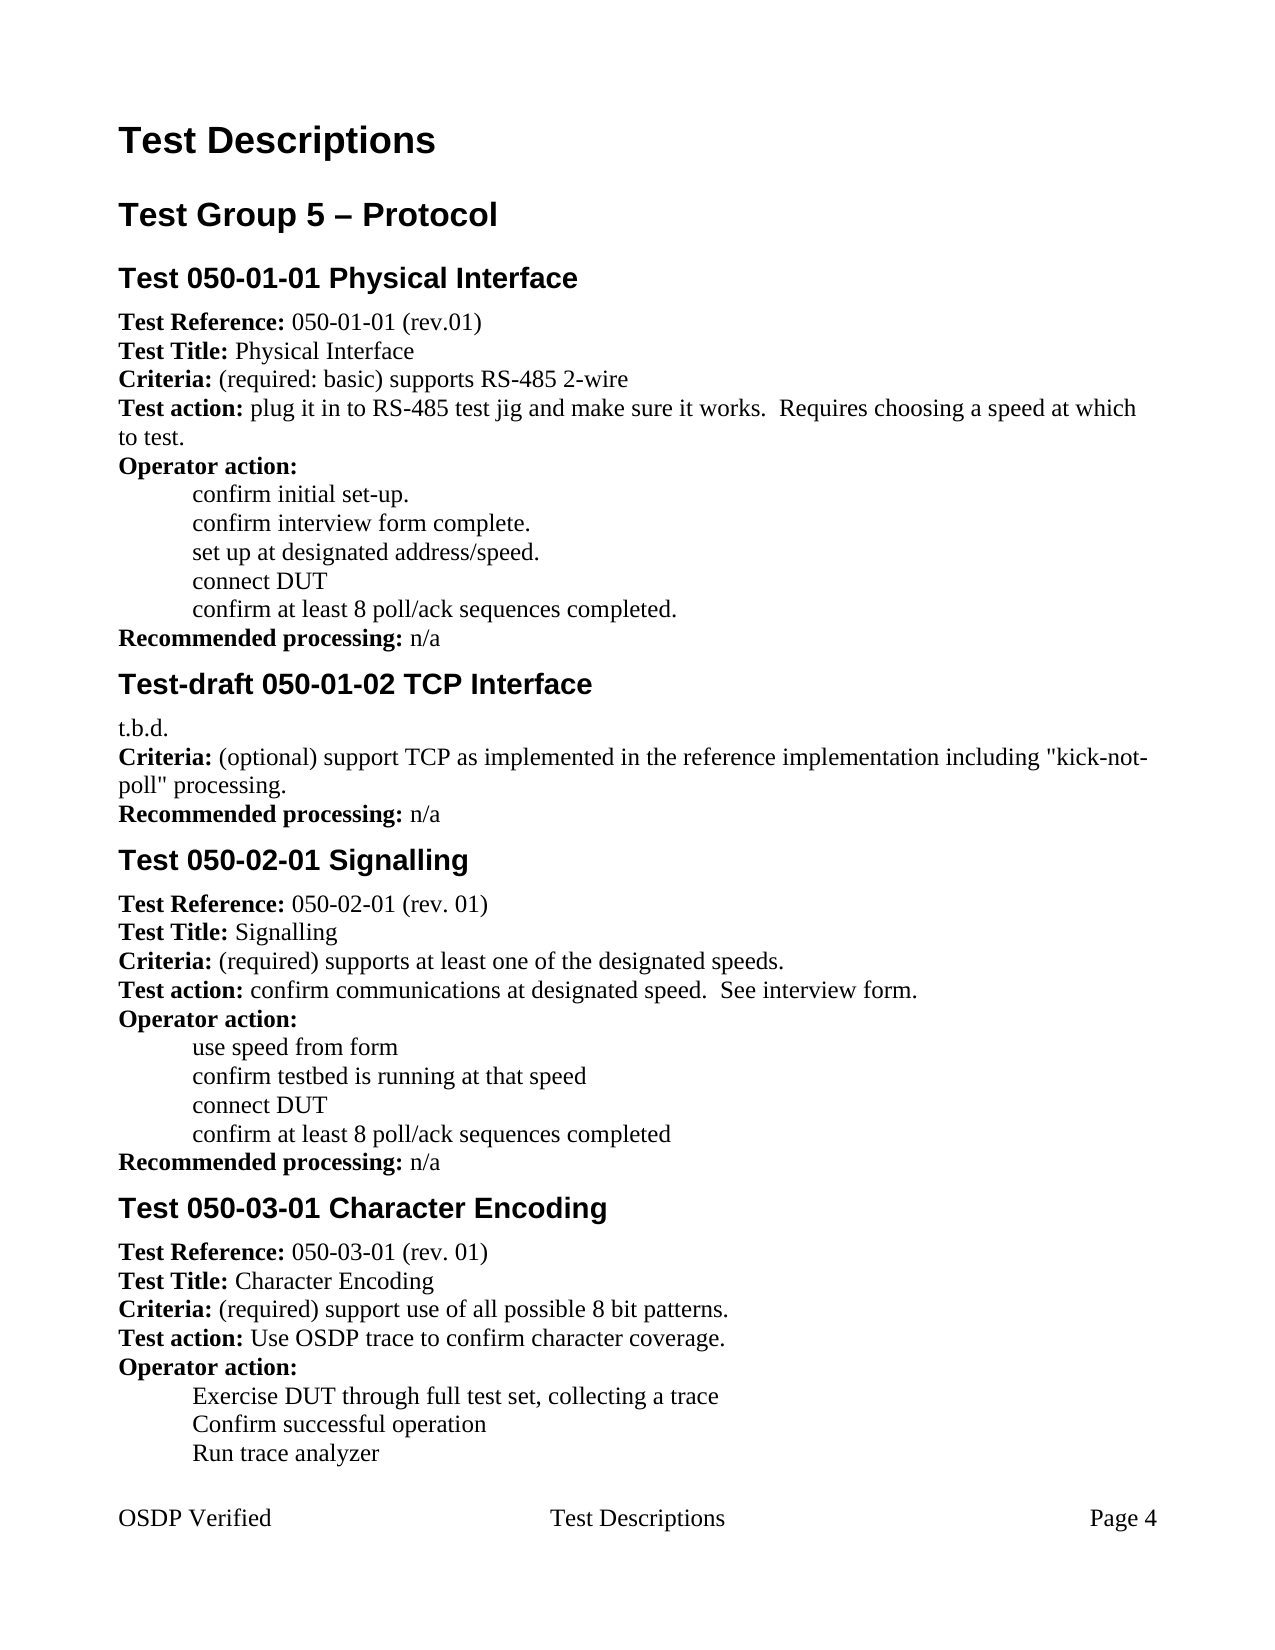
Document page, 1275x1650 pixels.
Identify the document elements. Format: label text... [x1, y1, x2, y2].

text Test Reference: 050-02-01 (rev. 01) [118, 889, 1157, 917]
text Operator action: [118, 451, 1157, 479]
text connect DUT [118, 566, 1157, 594]
text Criteria: (required) support use of all possible 8 bit patterns. [118, 1294, 1157, 1323]
text Test Reference: 050-03-01 (rev. 01) [118, 1237, 1157, 1266]
text Operator action: [118, 1004, 1157, 1032]
text Exercise DUT through full test set, collecting a trace [118, 1381, 1157, 1409]
text Test Reference: 050-01-01 (rev.01) [118, 307, 1157, 336]
subtitle Test 050-02-01 Signalling [118, 842, 1157, 876]
text Test Title: Signalling [118, 917, 1157, 946]
subtitle Test 050-01-01 Physical Interface [118, 261, 1157, 294]
text Run trace analyzer [118, 1438, 1157, 1467]
subtitle Test Group 5 – Protocol [118, 195, 1157, 234]
text Test action: confirm communications at designated speed. See interview form. [118, 975, 1157, 1004]
text Test action: plug it in to RS-485 test jig and make sure it works. Requires choosing a speed at which to test. [118, 393, 1157, 451]
text Recommended processing: n/a [118, 623, 1157, 652]
text confirm initial set-up. [118, 479, 1157, 508]
text Recommended processing: n/a [118, 1147, 1157, 1176]
text Test Title: Physical Interface [118, 336, 1157, 364]
text use speed from form [118, 1032, 1157, 1061]
subtitle Test Descriptions [118, 118, 1157, 162]
text confirm at least 8 poll/ack sequences completed [118, 1119, 1157, 1147]
subtitle Test-draft 050-01-02 TCP Interface [118, 667, 1157, 700]
subtitle Test 050-03-01 Character Encoding [118, 1191, 1157, 1224]
text confirm testbed is running at that speed [118, 1061, 1157, 1090]
text confirm at least 8 poll/ack sequences completed. [118, 594, 1157, 623]
text Operator action: [118, 1352, 1157, 1381]
text connect DUT [118, 1090, 1157, 1119]
text t.b.d. [118, 713, 1157, 742]
text Criteria: (required: basic) supports RS-485 2-wire [118, 364, 1157, 393]
text Confirm successful operation [118, 1409, 1157, 1438]
text confirm interview form complete. [118, 508, 1157, 537]
text Recommended processing: n/a [118, 799, 1157, 828]
text Test Title: Character Encoding [118, 1266, 1157, 1294]
text Test action: Use OSDP trace to confirm character coverage. [118, 1323, 1157, 1352]
text Criteria: (required) supports at least one of the designated speeds. [118, 946, 1157, 975]
text Criteria: (optional) support TCP as implemented in the reference implementation including "kick-not-poll" processing. [118, 742, 1157, 799]
text set up at designated address/speed. [118, 537, 1157, 566]
